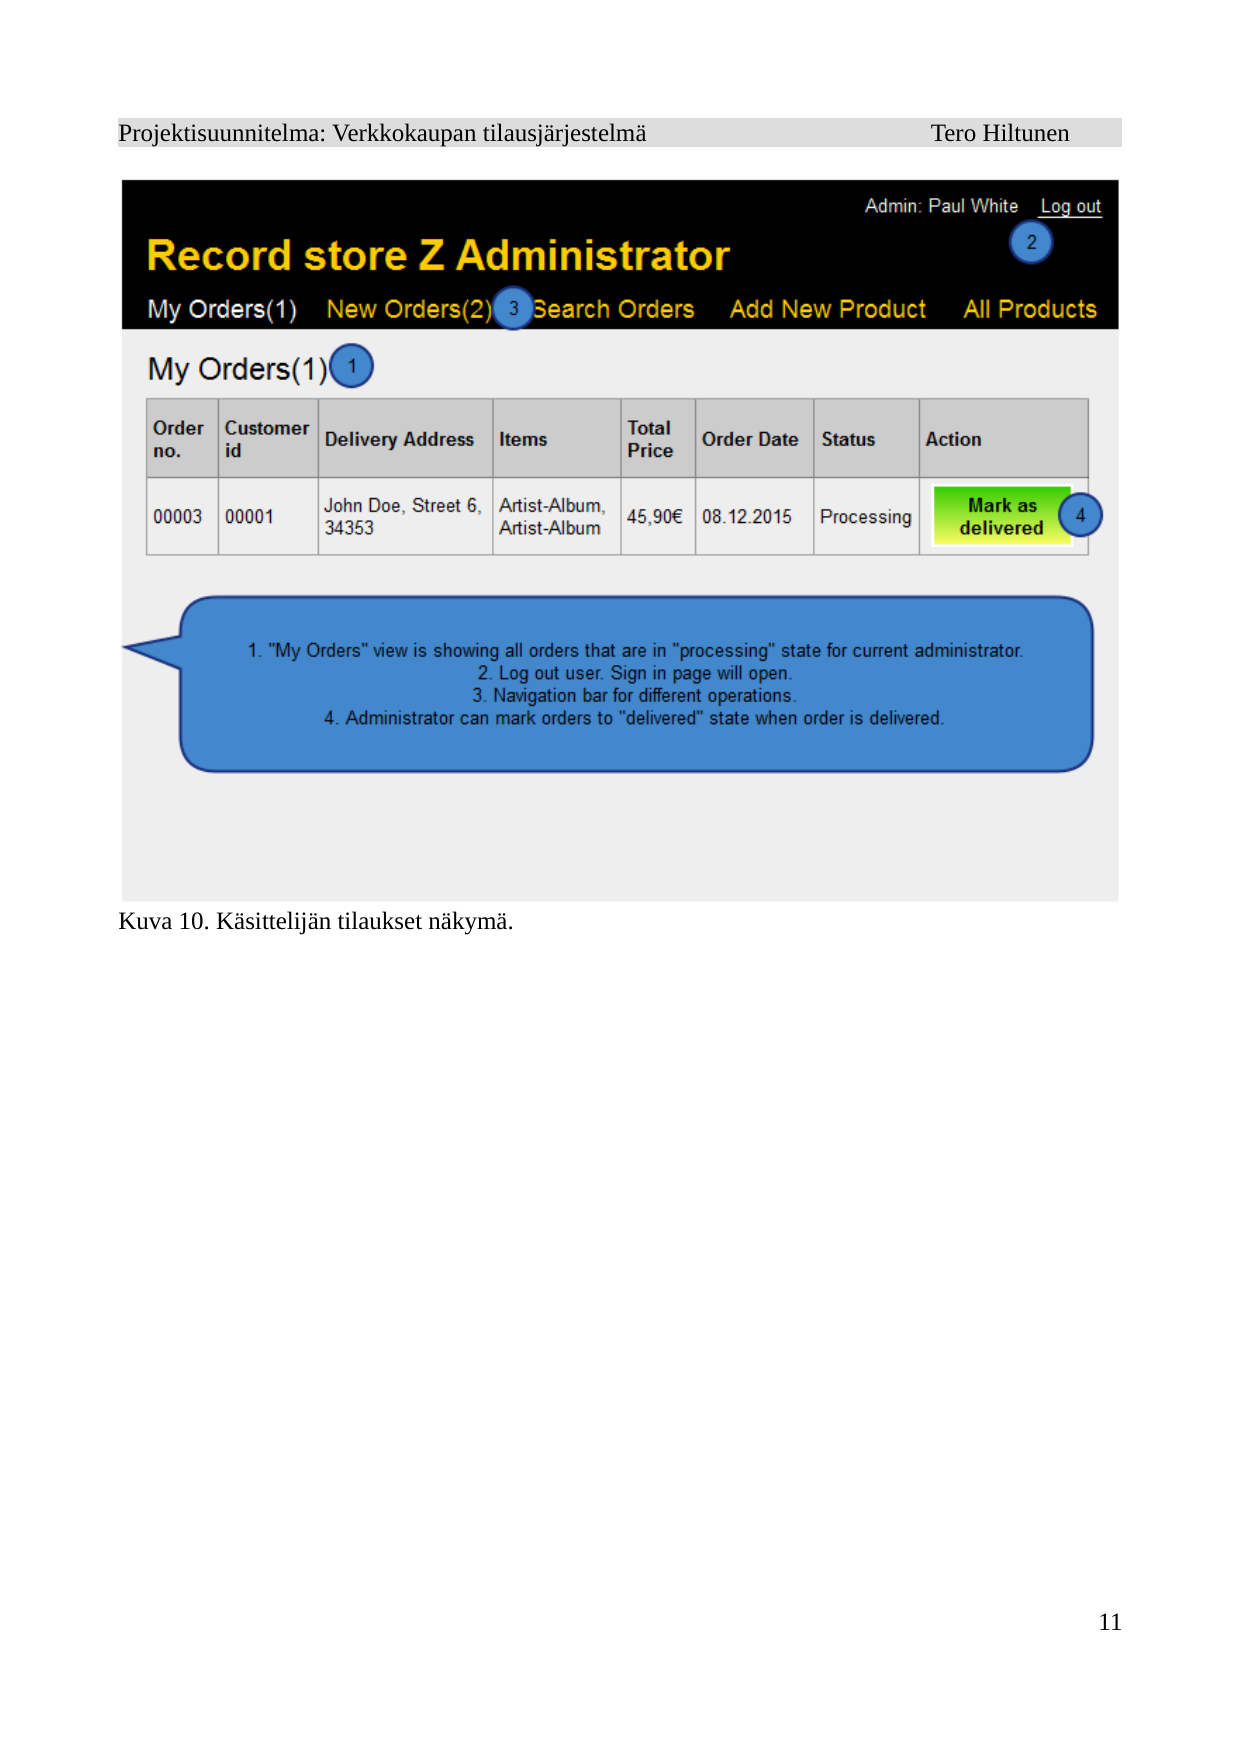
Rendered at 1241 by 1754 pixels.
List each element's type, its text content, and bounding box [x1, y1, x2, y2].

picture [118, 176, 1123, 906]
text Kuva 10. Käsittelijän tilaukset näkymä. [118, 906, 1122, 935]
